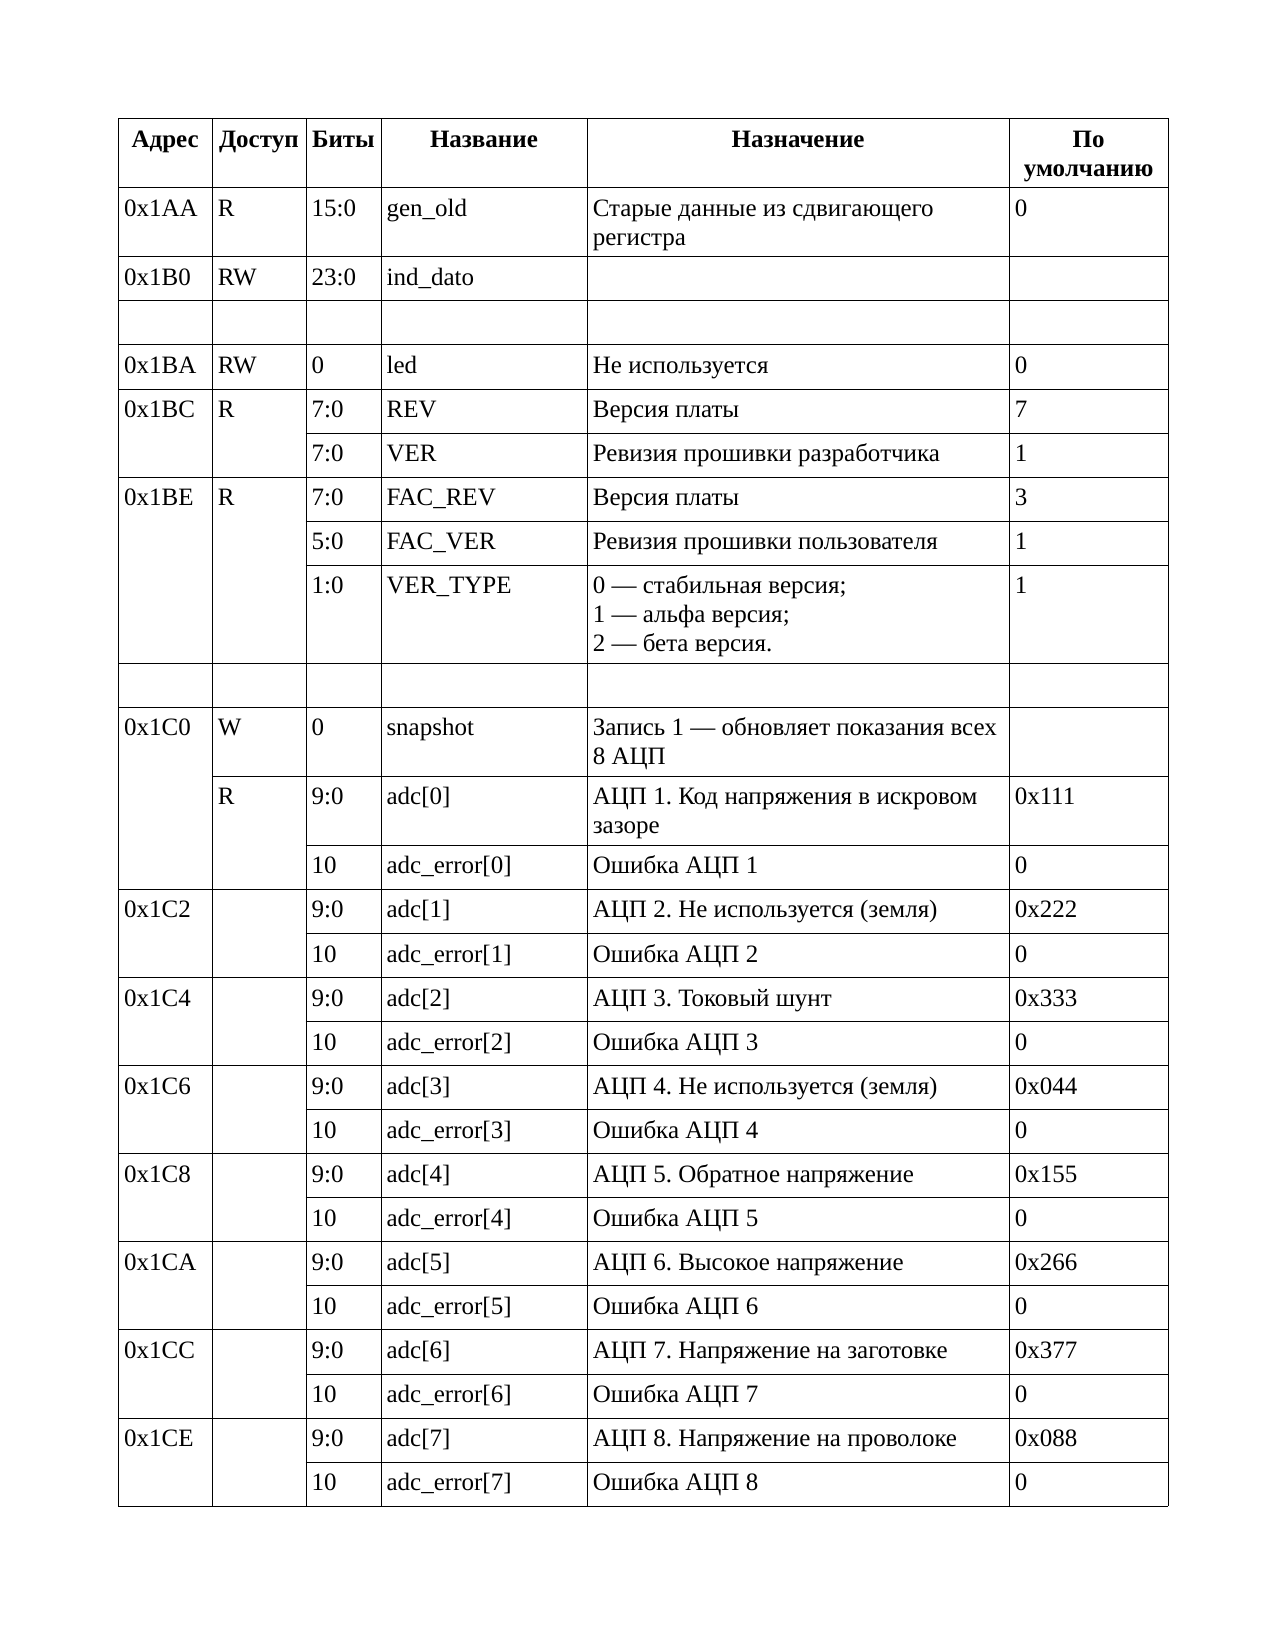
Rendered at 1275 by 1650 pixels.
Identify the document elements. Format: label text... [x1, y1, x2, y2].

table_cell REV [382, 390, 587, 432]
table_cell adc_error[2] [382, 1022, 587, 1065]
table_cell 0x222 [1010, 890, 1168, 933]
table_cell 7 [1010, 390, 1168, 432]
table_cell [307, 301, 381, 344]
table_cell 0 [1010, 1286, 1168, 1329]
table_cell 0x1AA [119, 188, 212, 256]
table_cell adc[7] [382, 1419, 587, 1462]
table_cell 0x1C8 [119, 1154, 212, 1241]
table_cell adc_error[0] [382, 846, 587, 889]
table_cell [213, 1330, 306, 1417]
table_cell adc[1] [382, 890, 587, 933]
table_cell 1:0 [307, 566, 381, 662]
table_cell 23:0 [307, 257, 381, 300]
table_cell 0x333 [1010, 978, 1168, 1021]
table_cell Ошибка АЦП 5 [588, 1198, 1009, 1241]
table_cell Ревизия прошивки разработчика [588, 434, 1009, 477]
table_cell АЦП 7. Напряжение на заготовке [588, 1330, 1009, 1373]
table_cell [213, 890, 306, 977]
table_cell 0x044 [1010, 1066, 1168, 1109]
table_cell Ошибка АЦП 8 [588, 1463, 1009, 1506]
table_cell gen_old [382, 188, 587, 256]
table_cell Старые данные из сдвигающего регистра [588, 188, 1009, 256]
table_cell 0 [1010, 345, 1168, 388]
table_cell 10 [307, 1110, 381, 1153]
table_cell adc_error[7] [382, 1463, 587, 1506]
table_cell Ошибка АЦП 1 [588, 846, 1009, 889]
table_cell 10 [307, 1022, 381, 1065]
table_cell 9:0 [307, 1419, 381, 1462]
table_cell 9:0 [307, 1066, 381, 1109]
table_cell VER [382, 434, 587, 477]
table_cell [213, 664, 306, 707]
table_cell FAC_VER [382, 522, 587, 565]
table_cell 0x1BC [119, 390, 212, 477]
table_cell АЦП 3. Токовый шунт [588, 978, 1009, 1021]
table_cell [588, 664, 1009, 707]
table_cell R [213, 188, 306, 256]
table_cell Ошибка АЦП 4 [588, 1110, 1009, 1153]
table_cell 0x1BE [119, 478, 212, 662]
table_cell 0x155 [1010, 1154, 1168, 1197]
table_cell 9:0 [307, 1154, 381, 1197]
table_cell adc[2] [382, 978, 587, 1021]
table_cell 0x1C6 [119, 1066, 212, 1153]
table_cell R [213, 478, 306, 662]
table_cell [1010, 301, 1168, 344]
table_cell [307, 664, 381, 707]
table_cell Ошибка АЦП 3 [588, 1022, 1009, 1065]
table_header Доступ [213, 119, 306, 187]
table_cell led [382, 345, 587, 388]
table_cell [382, 664, 587, 707]
table_cell RW [213, 257, 306, 300]
table_cell Не используется [588, 345, 1009, 388]
table_cell 0 [1010, 1022, 1168, 1065]
table_cell 0 [1010, 1375, 1168, 1417]
table_cell 0x1C2 [119, 890, 212, 977]
table_cell Запись 1 — обновляет показания всех 8 АЦП [588, 708, 1009, 776]
table_cell [119, 301, 212, 344]
table_cell 0x1CC [119, 1330, 212, 1417]
table_cell 0 [1010, 1110, 1168, 1153]
table_cell 0 [307, 345, 381, 388]
table_cell 10 [307, 1286, 381, 1329]
table_cell АЦП 1. Код напряжения в искровом зазоре [588, 777, 1009, 845]
table_cell adc_error[6] [382, 1375, 587, 1417]
table_cell [588, 257, 1009, 300]
table_cell ind_dato [382, 257, 587, 300]
table_cell [213, 978, 306, 1065]
table_cell 0x1CE [119, 1419, 212, 1506]
table_cell 1 [1010, 522, 1168, 565]
table_cell snapshot [382, 708, 587, 776]
table_cell 0 [307, 708, 381, 776]
table_cell [213, 1066, 306, 1153]
table_cell 9:0 [307, 890, 381, 933]
table_cell adc[0] [382, 777, 587, 845]
table_cell [213, 1419, 306, 1506]
table_cell [119, 664, 212, 707]
table_cell 3 [1010, 478, 1168, 521]
table_cell 9:0 [307, 777, 381, 845]
table_cell Версия платы [588, 478, 1009, 521]
table_cell 0x111 [1010, 777, 1168, 845]
table_cell 0x1B0 [119, 257, 212, 300]
table_cell АЦП 8. Напряжение на проволоке [588, 1419, 1009, 1462]
table_cell 0 [1010, 188, 1168, 256]
table_cell [213, 301, 306, 344]
table_cell 0 — стабильная версия; 1 — альфа версия; 2 — бета версия. [588, 566, 1009, 662]
table_cell 1 [1010, 566, 1168, 662]
table_header Назначение [588, 119, 1009, 187]
table_cell adc_error[5] [382, 1286, 587, 1329]
table_cell adc_error[3] [382, 1110, 587, 1153]
table_cell VER_TYPE [382, 566, 587, 662]
table_cell 1 [1010, 434, 1168, 477]
table_cell 0 [1010, 846, 1168, 889]
table_cell adc[5] [382, 1242, 587, 1285]
table_cell [588, 301, 1009, 344]
table_cell 0 [1010, 1463, 1168, 1506]
table_header Название [382, 119, 587, 187]
table_cell 0 [1010, 934, 1168, 977]
table_cell 10 [307, 1375, 381, 1417]
table_cell [213, 1154, 306, 1241]
table_cell W [213, 708, 306, 776]
table_cell 10 [307, 1463, 381, 1506]
table_cell АЦП 6. Высокое напряжение [588, 1242, 1009, 1285]
table_cell [1010, 664, 1168, 707]
table_cell 0x1C4 [119, 978, 212, 1065]
table_cell 10 [307, 846, 381, 889]
table_cell adc[4] [382, 1154, 587, 1197]
table_cell 0x377 [1010, 1330, 1168, 1373]
table_cell Версия платы [588, 390, 1009, 432]
table_cell [1010, 708, 1168, 776]
table_cell 10 [307, 1198, 381, 1241]
table_cell 0x1CA [119, 1242, 212, 1329]
table_cell 0x1BA [119, 345, 212, 388]
table_cell 9:0 [307, 978, 381, 1021]
table_cell Ошибка АЦП 7 [588, 1375, 1009, 1417]
table_cell Ошибка АЦП 2 [588, 934, 1009, 977]
table_cell RW [213, 345, 306, 388]
table_cell 10 [307, 934, 381, 977]
table_cell 5:0 [307, 522, 381, 565]
table_header По умолчанию [1010, 119, 1168, 187]
table_cell adc[3] [382, 1066, 587, 1109]
table_cell 0x266 [1010, 1242, 1168, 1285]
table_cell [213, 1242, 306, 1329]
table_header Биты [307, 119, 381, 187]
table_cell adc[6] [382, 1330, 587, 1373]
table_header Адрес [119, 119, 212, 187]
table_cell АЦП 4. Не используется (земля) [588, 1066, 1009, 1109]
table_cell [382, 301, 587, 344]
table_cell АЦП 5. Обратное напряжение [588, 1154, 1009, 1197]
table_cell 7:0 [307, 390, 381, 432]
table_cell 0 [1010, 1198, 1168, 1241]
table_cell Ошибка АЦП 6 [588, 1286, 1009, 1329]
table_cell 0x1C0 [119, 708, 212, 889]
table_cell R [213, 390, 306, 477]
table_cell Ревизия прошивки пользователя [588, 522, 1009, 565]
table_cell 9:0 [307, 1330, 381, 1373]
table_cell 7:0 [307, 478, 381, 521]
table_cell FAC_REV [382, 478, 587, 521]
table_cell 9:0 [307, 1242, 381, 1285]
table_cell АЦП 2. Не используется (земля) [588, 890, 1009, 933]
table_cell 15:0 [307, 188, 381, 256]
table_cell R [213, 777, 306, 889]
table_cell 7:0 [307, 434, 381, 477]
table_cell adc_error[4] [382, 1198, 587, 1241]
table_cell 0x088 [1010, 1419, 1168, 1462]
table_cell adc_error[1] [382, 934, 587, 977]
table_cell [1010, 257, 1168, 300]
